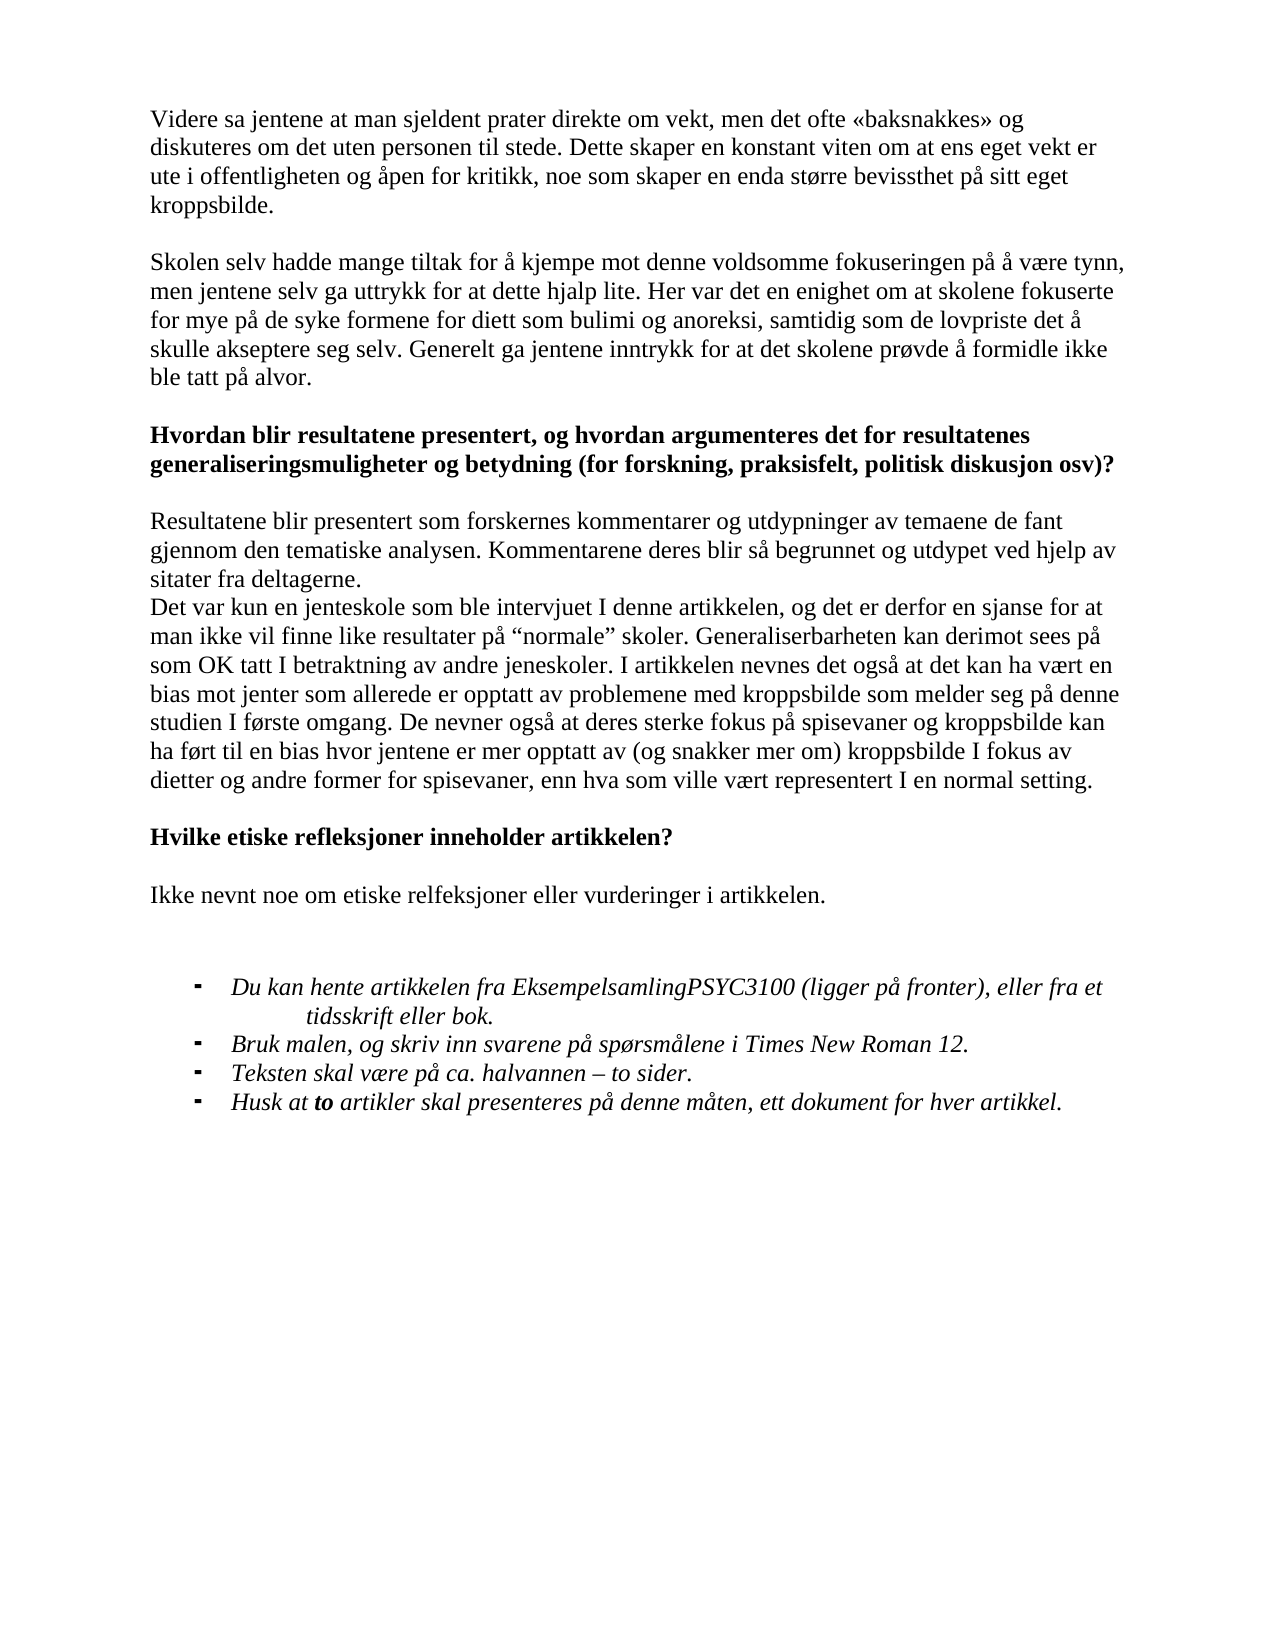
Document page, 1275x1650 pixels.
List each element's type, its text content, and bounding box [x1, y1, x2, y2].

text Hvordan blir resultatene presentert, og hvordan argumenteres det for resultatenes generaliseringsmuligheter og betydning (for forskning, praksisfelt, politisk diskusjon osv)? [150, 420, 1125, 477]
text Det var kun en jenteskole som ble intervjuet I denne artikkelen, og det er derfor en sjanse for at man ikke vil finne like resultater på “normale” skoler. Generaliserbarheten kan derimot sees på som OK tatt I betraktning av andre jeneskoler. I artikkelen nevnes det også at det kan ha vært en bias mot jenter som allerede er opptatt av problemene med kroppsbilde som melder seg på denne studien I første omgang. De nevner også at deres sterke fokus på spisevaner og kroppsbilde kan ha ført til en bias hvor jentene er mer opptatt av (og snakker mer om) kroppsbilde I fokus av dietter og andre former for spisevaner, enn hva som ville vært representert I en normal setting. [150, 592, 1125, 794]
text Videre sa jentene at man sjeldent prater direkte om vekt, men det ofte «baksnakkes» og diskuteres om det uten personen til stede. Dette skaper en konstant viten om at ens eget vekt er ute i offentligheten og åpen for kritikk, noe som skaper en enda større bevissthet på sitt eget kroppsbilde. [150, 104, 1125, 219]
text Skolen selv hadde mange tiltak for å kjempe mot denne voldsomme fokuseringen på å være tynn, men jentene selv ga uttrykk for at dette hjalp lite. Her var det en enighet om at skolene fokuserte for mye på de syke formene for diett som bulimi og anoreksi, samtidig som de lovpriste det å skulle akseptere seg selv. Generelt ga jentene inntrykk for at det skolene prøvde å formidle ikke ble tatt på alvor. [150, 247, 1125, 391]
text Resultatene blir presentert som forskernes kommentarer og utdypninger av temaene de fant gjennom den tematiske analysen. Kommentarene deres blir så begrunnet og utdypet ved hjelp av sitater fra deltagerne. [150, 506, 1125, 592]
table_header Du kan hente artikkelen fra EksempelsamlingPSYC3100 (ligger på fronter), eller fra et tidsskrift eller bok. Bruk malen, og skriv inn svarene på spørsmålene i Times New Roman 12. Teksten skal være på ca. halvannen – to sider. Husk at to artikler skal presenteres på denne måten, ett dokument for hver artikkel. [150, 938, 1125, 1150]
text Ikke nevnt noe om etiske relfeksjoner eller vurderinger i artikkelen. [150, 880, 1125, 909]
text Hvilke etiske refleksjoner inneholder artikkelen? [150, 822, 1125, 851]
